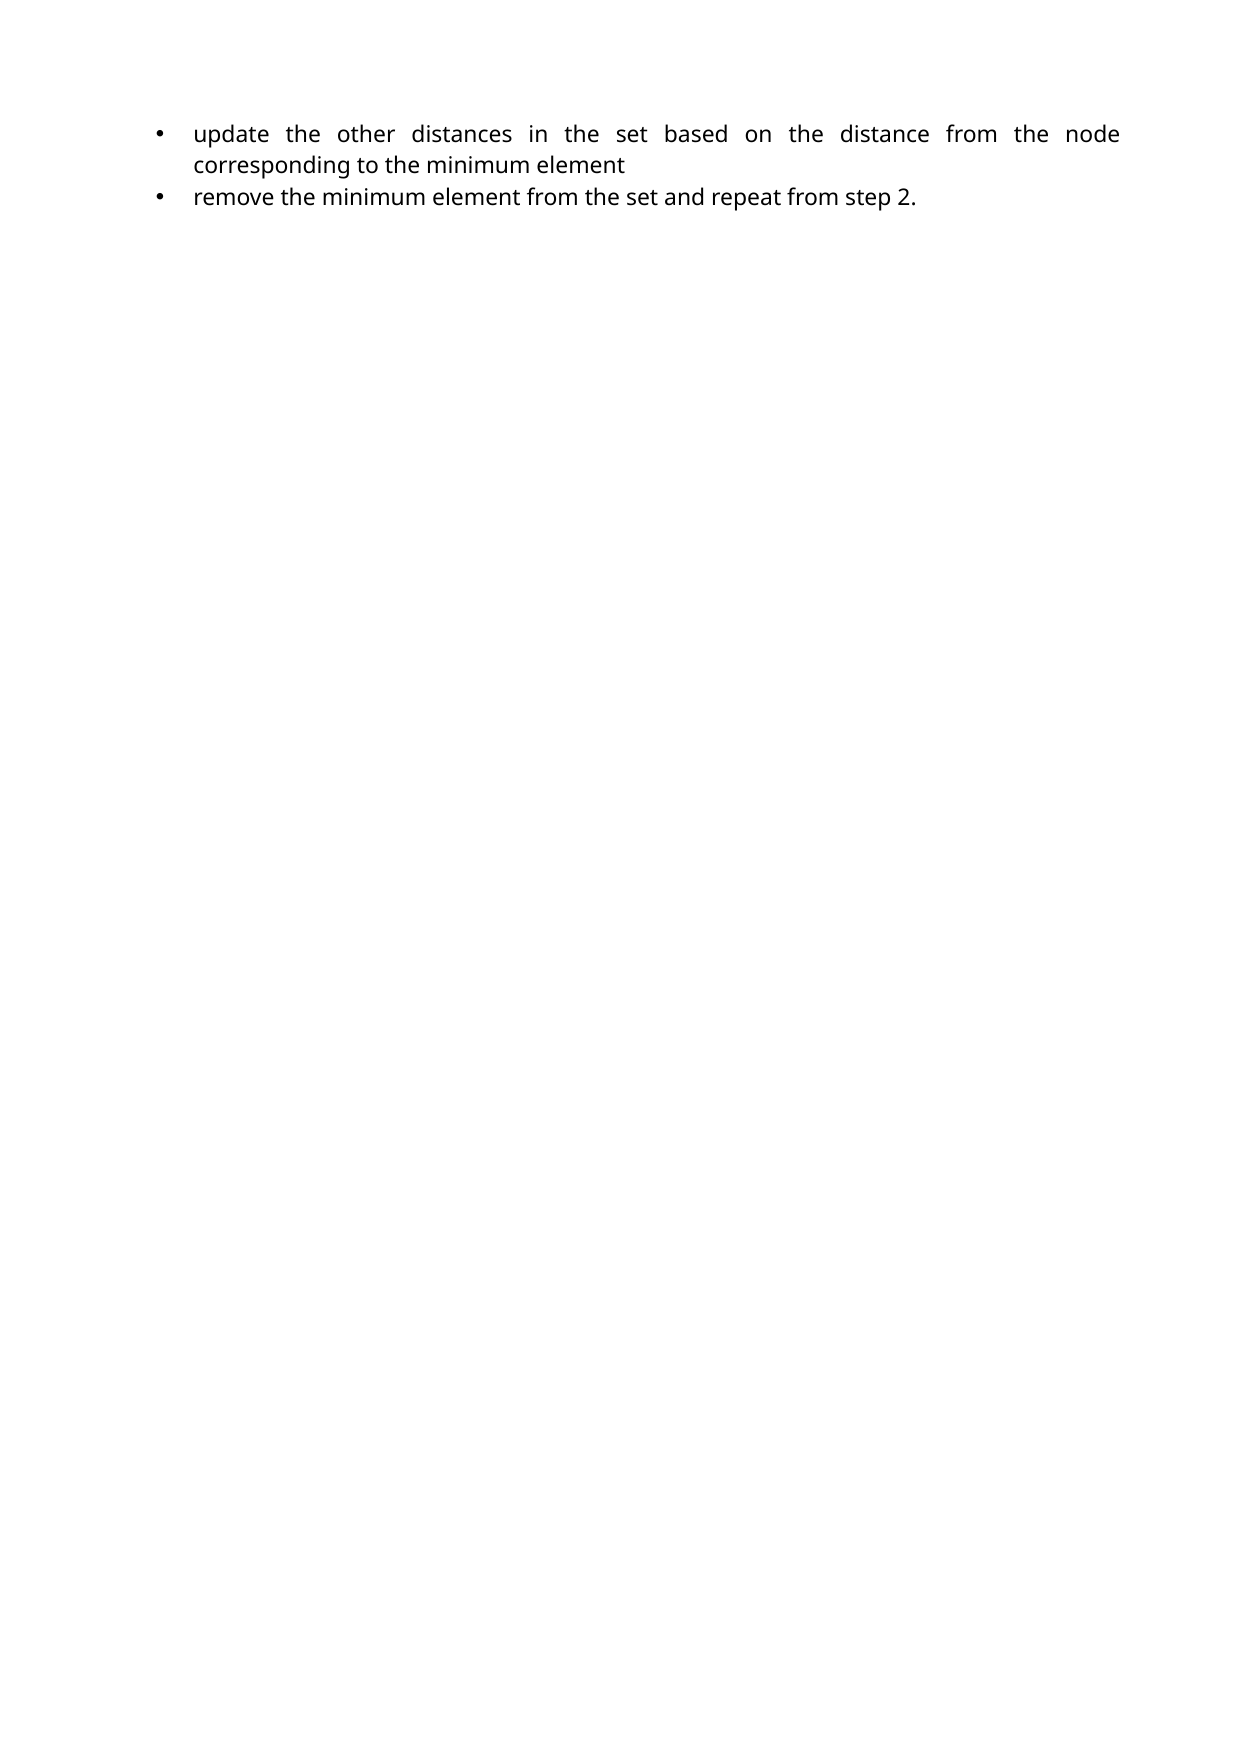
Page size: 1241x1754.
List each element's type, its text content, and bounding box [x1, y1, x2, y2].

list remove the minimum element from the set and repeat from step 2. [156, 181, 1122, 212]
list update the other distances in the set based on the distance from the node corresponding to the minimum element [156, 118, 1122, 181]
